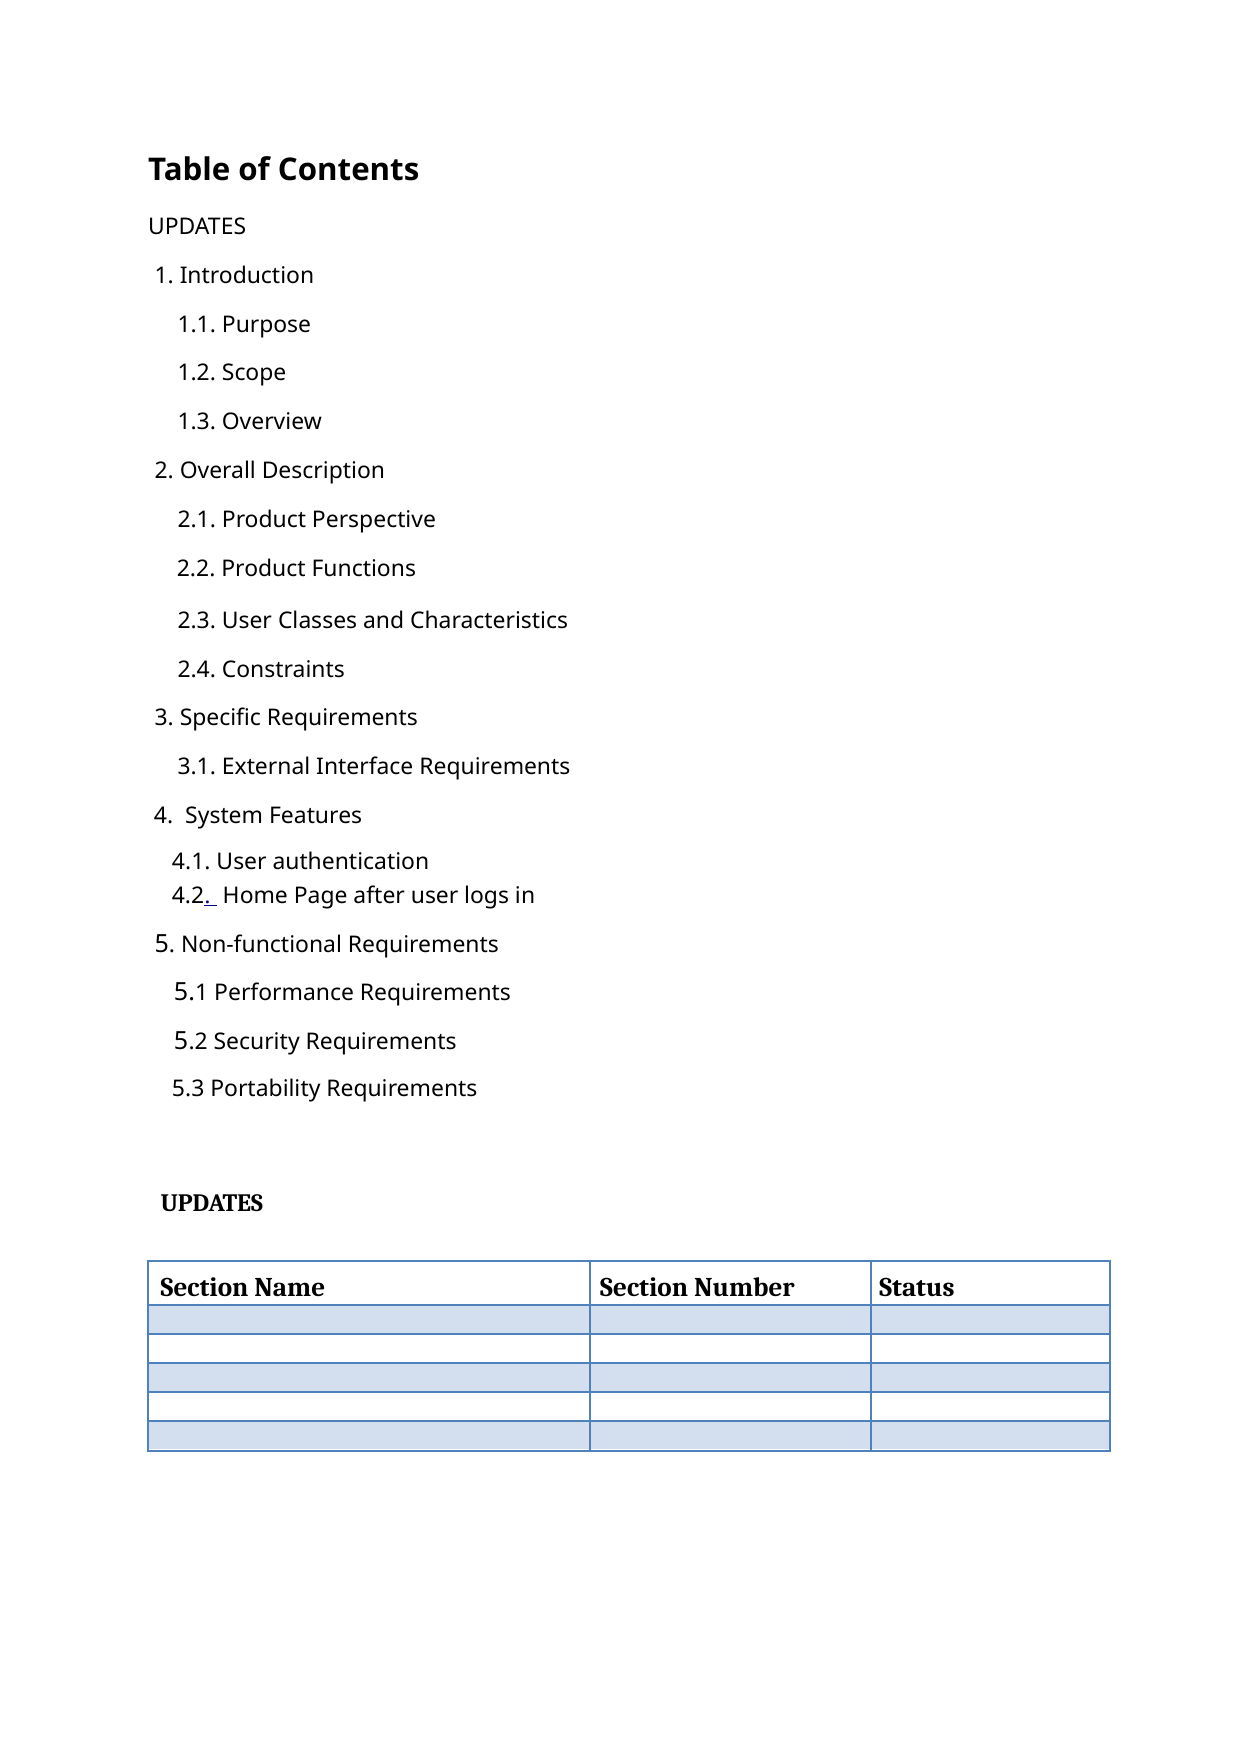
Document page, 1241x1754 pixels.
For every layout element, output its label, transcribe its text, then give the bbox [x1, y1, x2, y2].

text 2.3. User Classes and Characteristics [171, 602, 1092, 636]
table_cell [591, 1393, 870, 1420]
text 5.3 Portability Requirements [148, 1072, 1092, 1103]
table_cell [149, 1335, 589, 1362]
text 3. Specific Requirements [148, 699, 1092, 733]
text 5.2 Security Requirements [148, 1023, 1092, 1057]
table_cell [591, 1335, 870, 1362]
text 2. Overall Description [148, 452, 1092, 486]
text 4.1. User authentication [148, 845, 1092, 877]
text UPDATES [160, 1189, 1092, 1218]
text 4. System Features [148, 796, 1092, 831]
table_cell [149, 1422, 589, 1449]
text 1.2. Scope [171, 354, 1092, 388]
table_header Status [872, 1262, 1109, 1303]
table_cell [872, 1335, 1109, 1362]
table_header Section Name [149, 1262, 589, 1303]
table_cell [591, 1422, 870, 1449]
text Table of Contents [148, 147, 1092, 190]
text 1.1. Purpose [171, 305, 1092, 339]
text 1. Introduction [148, 257, 1092, 291]
table_header Section Number [591, 1262, 870, 1303]
table_cell [872, 1306, 1109, 1333]
text UPDATES [148, 208, 1092, 242]
text 1.3. Overview [171, 403, 1092, 437]
table_cell [149, 1306, 589, 1333]
table_cell [149, 1393, 589, 1420]
text 2.2. Product Functions [171, 549, 1092, 583]
table_cell [872, 1364, 1109, 1391]
text 2.4. Constraints [171, 651, 1092, 684]
table_cell [872, 1422, 1109, 1449]
text 5.1 Performance Requirements [148, 974, 1092, 1008]
text 3.1. External Interface Requirements [171, 748, 1092, 782]
text 4.2. Home Page after user logs in [148, 877, 1092, 911]
table_cell [591, 1364, 870, 1391]
text 2.1. Product Perspective [171, 501, 1092, 534]
table_cell [872, 1393, 1109, 1420]
table_cell [591, 1306, 870, 1333]
table_cell [149, 1364, 589, 1391]
text 5. Non-functional Requirements [148, 925, 1092, 959]
